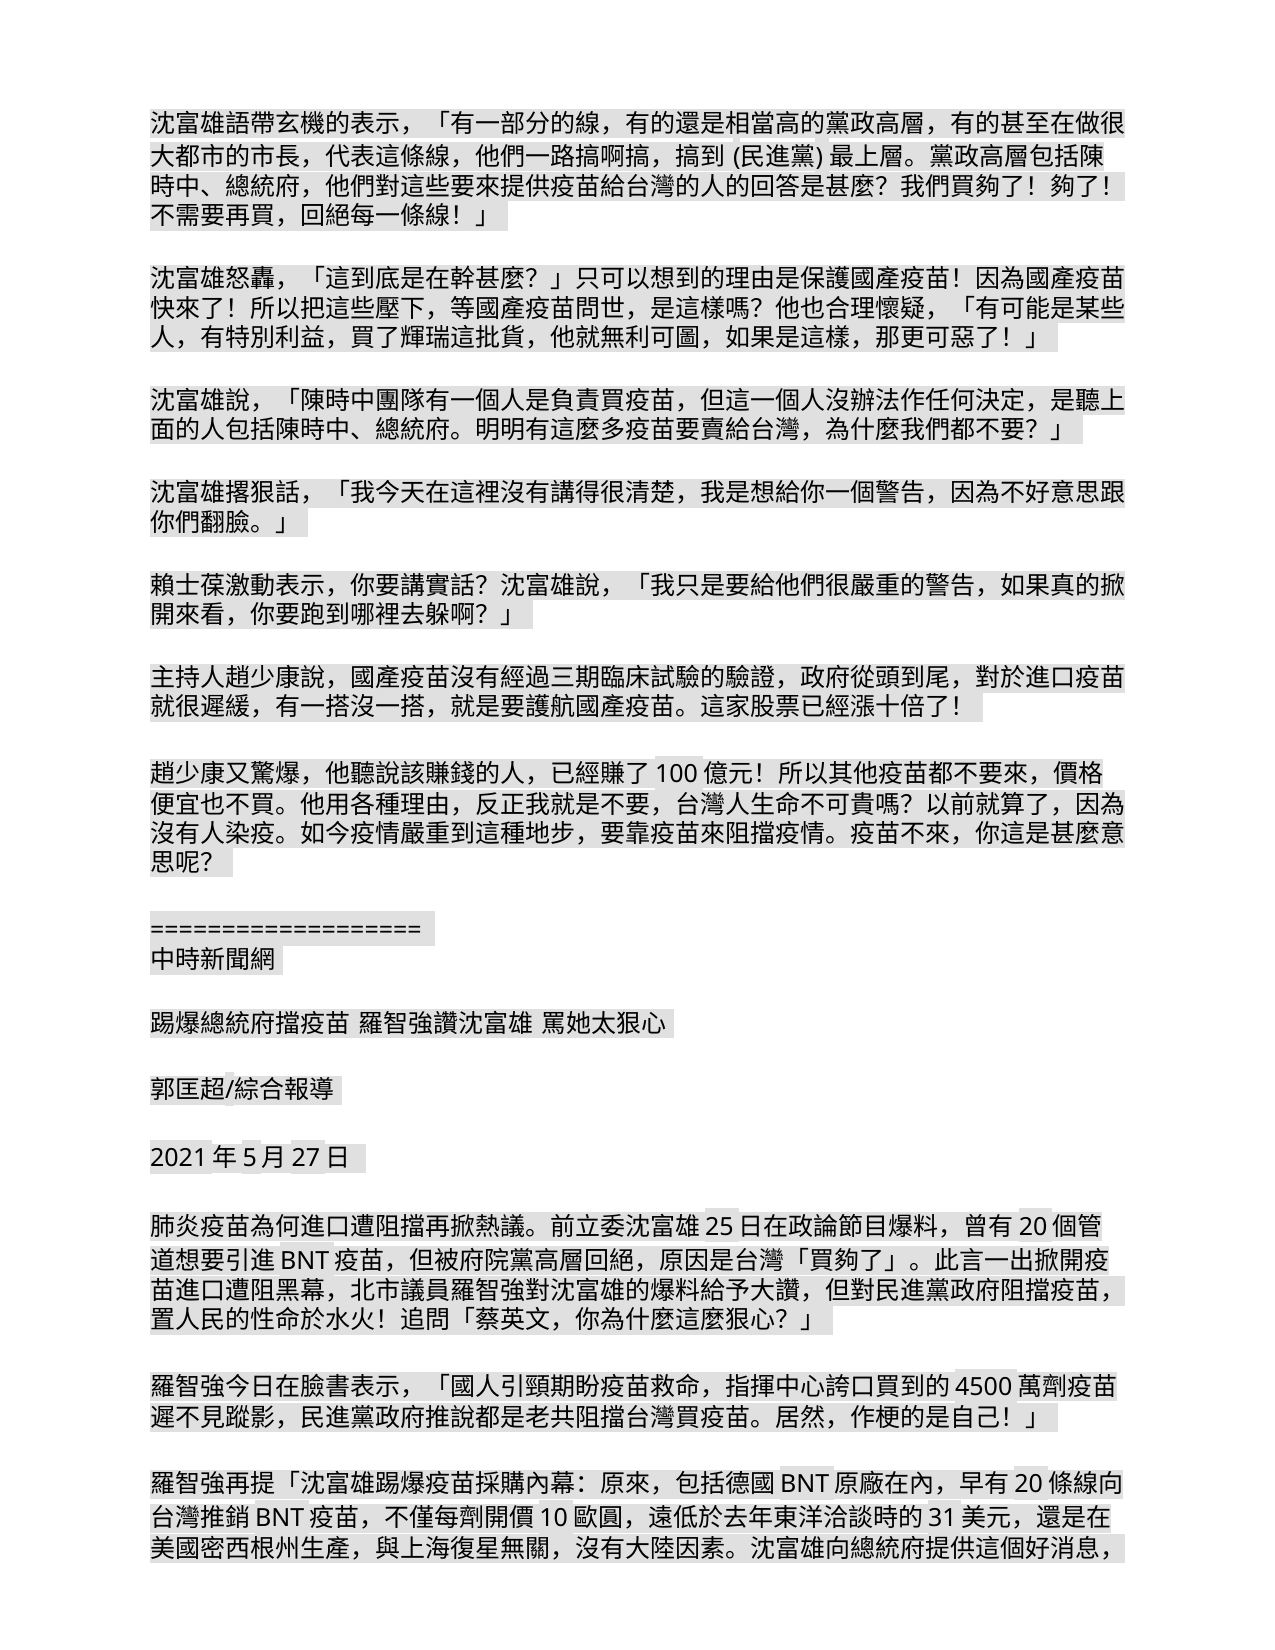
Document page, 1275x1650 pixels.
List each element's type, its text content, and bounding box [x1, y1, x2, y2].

text 台灣人真要坐以待斃？(一) 陳真 2021. 05. 28. 人渣黨真是吃定了台灣人，貪婪到毫無人性可言。第三世界很多這種土匪政權，曾幾何時，台灣居然也倒退到那樣一種政治水平。 這個黨及其文人走狗和綠媒與網軍，每天就是造謠抹黑撒謊。這是這群人最大的本事，長年以來靠它吃喝不盡，橫行無阻。 但是，最不可思議的是，人渣黨所撒的謊及所造的謠，往往一聽就知道是瞎掰胡扯，根本連查證都不需要。問題是，這麼可笑的一大堆謊言，為什麼他卻膽敢每天輕易脫口而出？為什麼？因為他吃定了你，他根本不在乎你知道他在撒謊造謠。 一般狀況下，所謂謊言或謠言，就是必須想辦法讓它聽起來沒有破綻，避免穿梆。但是，人渣黨及其文人走狗與綠媒如三立、自由和蘋果等等等，造謠撒謊卻像放屁那樣輕鬆而自然，根本不必經過大腦。 為什麼人渣們如此篤定？因為，在媒體與各級教育包括高等教育完全被徹底掌控的情況下，台灣人已經被洗腦、馴化得毫無正常人的基本知覺與正常道德感可言，更不用說什麼義憤了。 台灣人就像黨與走狗及主流媒體所豢養的一群機器人那樣。黨要他生氣，他就會狂怒；就算明明是一件好事，他也會生氣，甚至會因此起來喊革命、喊救國，例如ECFA，例如服貿。反之，黨要他甘之如飴，就算再怎麼無恥卑鄙齷齪下流的骯髒事，台灣人照樣心平氣和，甘之如飴，甚至讚賞有加。 因此，我常納悶，到底是要骯髒無恥貪汙腐敗到何種地步？然後台灣人才會生氣，才會清醒，才會認清這個人渣黨的蟑螂本質。這就是一群蟑螂，越髒越繁殖，越髒越大隻；骯髒腐爛恰恰就是他們的生存溫床。 問題是，從來只有人打蟑螂，這小島卻很特別，一群蟑螂居然控制了島嶼，吃定了人類。 舉個例，就如沈富雄所說，現在國際上要買疫苗根本一點問題都沒有，看你愛買哪種品牌隨你挑，而且物美價廉，幾十家公司爭相兜售；對岸甚至願意免費捐疫苗給台灣。但是，人渣黨卻偏偏不買就是不買 (或是只打算買極少量應付一下)，不要就是不要，一直拖，而且更可惡的是居然禁止地方政府自己去買疫苗。 然後，人渣黨一方面發動網軍和綠媒，睜眼說瞎話造謠說台灣買不到疫苗是因為中共打壓，並且大力抹黑那些想要買疫苗的人，說那些人親共、親中，包藏禍心，木馬屠城，陰謀讓台灣人打 "中國疫苗"；硬是把同樣在世界上評價很高的大陸疫苗給抹黑成好像毒品那樣不堪聞問。 可是，國民黨地方首長所接洽的輝瑞疫苗是目前全世界排名第一或第二的疫苗，明明是德國製的，人渣黨和文人走狗及綠媒和網軍卻硬是睜眼說瞎話說這是"中國疫苗"。那位陳什麼中的，甚至還說 "中國人打的疫苗，我們不敢打"。長年以來招搖撞騙的黑金歹徒蔡英文，除了禁止地方政府購買疫苗之外，更是睜眼說瞎話說只有原廠的疫苗才是安全的。 有夠無恥吧？這不是原廠，什麼是原廠？它媽的你若買現代汽車，難道會親自跑到韓國去買？醫院每天開立的藥方數千種，來自世界各國，難道是去瑞典、挪威、美國、大陸、日本等等等，一一去每個國家的藥廠直接購買才叫做原廠？各位使用手機，難道是跑去美國買蘋果、跑去韓國買三星，才叫做原廠？ 這次疫情的罪魁禍首，蔡英文的愛將范什麼雲的，還跑出來叫說，"如果不是使用原廠，出了事誰負責"？陳什麼中的還故弄玄虛裝模作樣說什麼疫苗會救命，也會害命，必須謹慎。但是，事實上，全世界最爛的疫苗就是台灣人的唯一選擇--AZ 疫苗。 我真是想不明白，為什麼明明有各種選擇，卻偏偏要去買一個最爛、歐洲十幾個國家禁用或停用的AZ疫苗？先前明明就有三千萬劑最好的輝瑞疫苗可以進口，為什麼一定要把它擋下來？原因何在？ 更何況，就如沈富雄所說，主動來兜售的根本跟上海代理廠商無關，但是人渣黨卻睜眼說瞎話告訴對方說我們的疫苗已經夠了。 一個人或一個黨，當然不會莫名其妙一定要去做一些看不出任何公眾好處、卻會害死很多人的事，一定有涉及千百億以上之重大骯髒私人利益在裏頭，要不然無法解釋怎麼會有一個所謂 "政府"，居然千方百計用盡一切手段去阻止人民儘速取得良好的疫苗。 大家請仔細看看底下報導。沈富雄和趙少康做出許多具體指控，他們兩位的人脈當然比我多，消息比我廣，但我對他們的指控當然一點也不意外，畢竟這個人渣黨完全就是一個以貪污為惟一存在目的的政治犯罪組織，當然一定是有著某種暴利在裏頭，才會有這麼怪異且可惡的阻撓疫苗行為。 讓我很納悶的是，美國的疫苗多到根本不可能用得完，數量比美國人口還多出好幾倍。這時候，美國只要隨便賣個幾十萬或幾百萬劑疫苗給台灣，對他們而言根本就是九牛一毛，而且又能收買台灣人心，為什麼美國偏偏不賣？ 除了沈富雄和趙少康所指控的 "藉機大發國難財" 之因素外 (美國當然也會從中獲得暴利)，我一直很懷疑還有其它原因，例如八月有反萊豬、公投綁大選，珍愛藻礁及重啟核四等幾項公投，原本聲勢看漲，至少美國毒豬應該可以擋下，現在卻很可能胎死腹中。我不相信這是偶然。我不相信老天爺總是這麼眷顧人渣黨；每次都這麼巧，總是天助綠營。 比方說，遇到總統大選，就偏偏剛好遇到香港暴亂，原本僅有兩成支持度的蔡英文，居然突然變成台灣史上得票數最高的所謂總統。每次選舉，不管大大小小，總是就會剛剛好冒出一些事件或意外或什麼學運、社運或謠言等等等，然後就突然反敗為勝了。無數的巧合，其實就不可能是巧合。我如果曾經從政治中學到什麼，那就是：政治沒有偶然或湊巧這回事。 我感到納悶的並不是這些顯而易見之事，而是擔心會不會有什麼更大的圖謀在裏頭？這是我過去長年住在西方社會所學到的一種生活經驗，簡單說就是：當你突然發現有一些很奇怪的事情發生時，待事過境遷，日後總是可以找到它的原因，但在當下卻根本不為人所知。 台、美政治之骯髒與醜陋，總是不斷刷新我的眼界。台灣人真要這樣坐以待斃嗎？美國、印度和巴西等國，疫情失控狂飆，有它們各自不同的內在結構性因素，但是，台灣若要防疫，卻沒有任何結構性的困難可言。惟一的障礙就是骯髒齷齪貪婪無度的政治。 台灣人真要這樣眼睜睜地坐以待斃？以眾人之身家財產性命來滿足黑金體制之貪婪私慾與政治圖謀？ ======================= 沈富雄爆有20條管道可以買輝瑞疫苗被政府回絕？ 趙少康曝這家股票漲十倍 台灣好新聞 政治中心／綜合報導 2021年5月26日 台灣疫情崩盤！上帝給了「全球防疫模範生」一年多時間做準備，台灣只拿到71萬劑疫苗，其中僅11萬劑是政府採購所得，讓許多人質疑為何不趕快進口疫苗？是誰在阻擋台灣買疫苗？ 沈富雄25日在TVBS政論節目《少康戰情室》爆料，輝瑞疫苗起碼有20條管道，搶著要來賣給台灣，價錢比當初林全代表東洋要賣給政府31塊美金還便宜，而且不用透過「上海復星」，只要我們跟他簽約，20天內貨就送來了！不過，黨政高層卻回應，買夠了，回絕每一條線！ 沈富雄認為，黨政高層或許是想保護國產疫苗，不過他也合理懷疑，有人想藉機發災難財，買了輝瑞這批貨，某些人將無利可圖。如果是這樣，那就更可惡了！ 沈富雄點到為止，似乎知道很多內幕，他撂重話說：「我只是要給你們 (指民進黨)一個警告，因為不好意思跟你們翻臉，如果真的掀開來看，你要跑到哪裡去躲啊？」 主持人趙少康也透露，政府就是要護航國產疫苗，而且這家股票已經漲十倍了！聽說該賺錢的人，已經賺了100億元！所以其他的疫苗統統都不要來，價格便宜也不買。他用各種理由推掉，反正我就是不要。可是。台灣人生命不可貴嗎？ 名嘴沈富雄表示，「我已經忍很久了，今天到了臨界點！我真的要揭發疫苗這件事情！請問全國同胞，疫苗到底夠還是不夠？沒有一個人說夠？」 沈富雄說，「有錢怎麼買不到疫苗呢？是買得到，是我們不願意買！」沈富雄爆料，「輝瑞疫苗起碼有20條線，爭著要來賣給台灣，我們門口就擺著20條線，都是要來推銷輝瑞疫苗。」 沈富雄語帶玄機的表示，「有一部分的線，有的還是相當高的黨政高層，有的甚至在做很大都市的市長，代表這條線，他們一路搞啊搞，搞到 (民進黨) 最上層。黨政高層包括陳時中、總統府，他們對這些要來提供疫苗給台灣的人的回答是甚麼？我們買夠了！夠了！不需要再買，回絕每一條線！」 沈富雄怒轟，「這到底是在幹甚麼？」只可以想到的理由是保護國產疫苗！因為國產疫苗快來了！所以把這些壓下，等國產疫苗問世，是這樣嗎？他也合理懷疑，「有可能是某些人，有特別利益，買了輝瑞這批貨，他就無利可圖，如果是這樣，那更可惡了！」 沈富雄說，「陳時中團隊有一個人是負責買疫苗，但這一個人沒辦法作任何決定，是聽上面的人包括陳時中、總統府。明明有這麼多疫苗要賣給台灣，為什麼我們都不要？」 沈富雄撂狠話，「我今天在這裡沒有講得很清楚，我是想給你一個警告，因為不好意思跟你們翻臉。」 賴士葆激動表示，你要講實話？沈富雄說，「我只是要給他們很嚴重的警告，如果真的掀開來看，你要跑到哪裡去躲啊？」 主持人趙少康說，國產疫苗沒有經過三期臨床試驗的驗證，政府從頭到尾，對於進口疫苗就很遲緩，有一搭沒一搭，就是要護航國產疫苗。這家股票已經漲十倍了！ 趙少康又驚爆，他聽說該賺錢的人，已經賺了100億元！所以其他疫苗都不要來，價格便宜也不買。他用各種理由，反正我就是不要，台灣人生命不可貴嗎？以前就算了，因為沒有人染疫。如今疫情嚴重到這種地步，要靠疫苗來阻擋疫情。疫苗不來，你這是甚麼意思呢？ =================== 中時新聞網 踢爆總統府擋疫苗 羅智強讚沈富雄 罵她太狠心 郭匡超/綜合報導 2021年5月27日 肺炎疫苗為何進口遭阻擋再掀熱議。前立委沈富雄25日在政論節目爆料，曾有20個管道想要引進BNT疫苗，但被府院黨高層回絕，原因是台灣「買夠了」。此言一出掀開疫苗進口遭阻黑幕，北市議員羅智強對沈富雄的爆料給予大讚，但對民進黨政府阻擋疫苗，置人民的性命於水火！追問「蔡英文，你為什麼這麼狠心？」 羅智強今日在臉書表示，「國人引頸期盼疫苗救命，指揮中心誇口買到的4500萬劑疫苗遲不見蹤影，民進黨政府推說都是老共阻擋台灣買疫苗。居然，作梗的是自己！」 羅智強再提「沈富雄踢爆疫苗採購內幕：原來，包括德國BNT原廠在內，早有20條線向台灣推銷BNT疫苗，不僅每劑開價10歐圓，遠低於去年東洋洽談時的31美元，還是在美國密西根州生產，與上海復星無關，沒有大陸因素。沈富雄向總統府提供這個好消息，結果總統府卻回覆廠商：台灣的疫苗已經夠了，不用再買。」 羅智強質問，「疫苗已經夠了！？疫苗已經夠了！？疫苗已經夠了！？疫情持續擴大，生命不斷消逝。民眾無疫苗可打，總統府卻說疫苗夠了，這當中到底有什麼見不得人的骯髒內情？」 羅智強追問，「為什麼蔡總統硬要拖到8月？不管有什麼政治盤算、利益糾葛，也不能置人民的性命於水火，蔡英文，你為什麼這麼狠心？」 ===================== 沈富雄自曝曾引介輝瑞「每劑10歐元」 斷言疫苗結局：有貓膩 中時新聞 莊雅婷 2021年5月26日 本土疫情持續擴大，疫苗卻嚴重不足，此問題成為近日中央和地方的爭論焦點。前民進黨立委沈富雄今(26日)在網路節目中透露，「有20條線在推銷Pfizer（輝瑞）疫苗，自己也是其中一條，源頭就是Pfizer的國外部前副總裁，以及BioNTech（BNT）的重要負責人，價錢開價為10歐元」，且這20條線中，很多是可以越過上海復星，直接跟歐洲、美國進口，且不是大陸製造、也不在大陸的總經銷範圍權限內，「他（中央）還是不要，所以這個我認為是有『貓膩』」。 沈富雄26日在網路節目《雲端最前線》中談到，「中央稱不考慮是因為沒人來申請，我告訴你，你想申請『連門都沒有』」，你不給大家申請的『門』，然後反過來講說沒人來申請，這個其實一言難盡，因為我也是那20條線裡頭的一條，因為人家拜託我的」、「我現在告訴你，這是第一個我講得這麼白的，我的那條線的源頭是Pfizer的國外部前副總裁，還有BioNTech（BNT）的重要負責人，一個是德國人、一個是美國人，他們一開始賣100萬劑、成功後500萬劑，最大的量可以賣台灣1000萬劑，這個量不少喔，價錢開價為10歐元，我說給你聽，你要曉得，當初林全代表東洋提供疫苗時，是31元美金」。 沈富雄進一步說，「這條疫苗線的藥是在密西根做的，所以不受上海復星製藥的管轄」，接著被問及「那為什麼不買？」他回應，「我跟你講！我『門都沒有』，我已經跟總統府聯絡了，不是總統本人啦，好不容易說服對方試試看，結果他跟對方沒有談，就送了一個電子郵件，說我們已經夠了，不再買」。 但沈感到疑惑，「疫苗真的夠嗎？現在指揮中心對外、對國人放話，稱台灣會有4000萬至5000萬劑疫苗，若真的有5000萬劑，真的是夠的，但是什麼時候來？且5000萬劑中有沒有含國產？那國產可不可以打？那國產施打之後，疫苗護照是不是能獲得國外許可？」 [150, 75, 1125, 1563]
